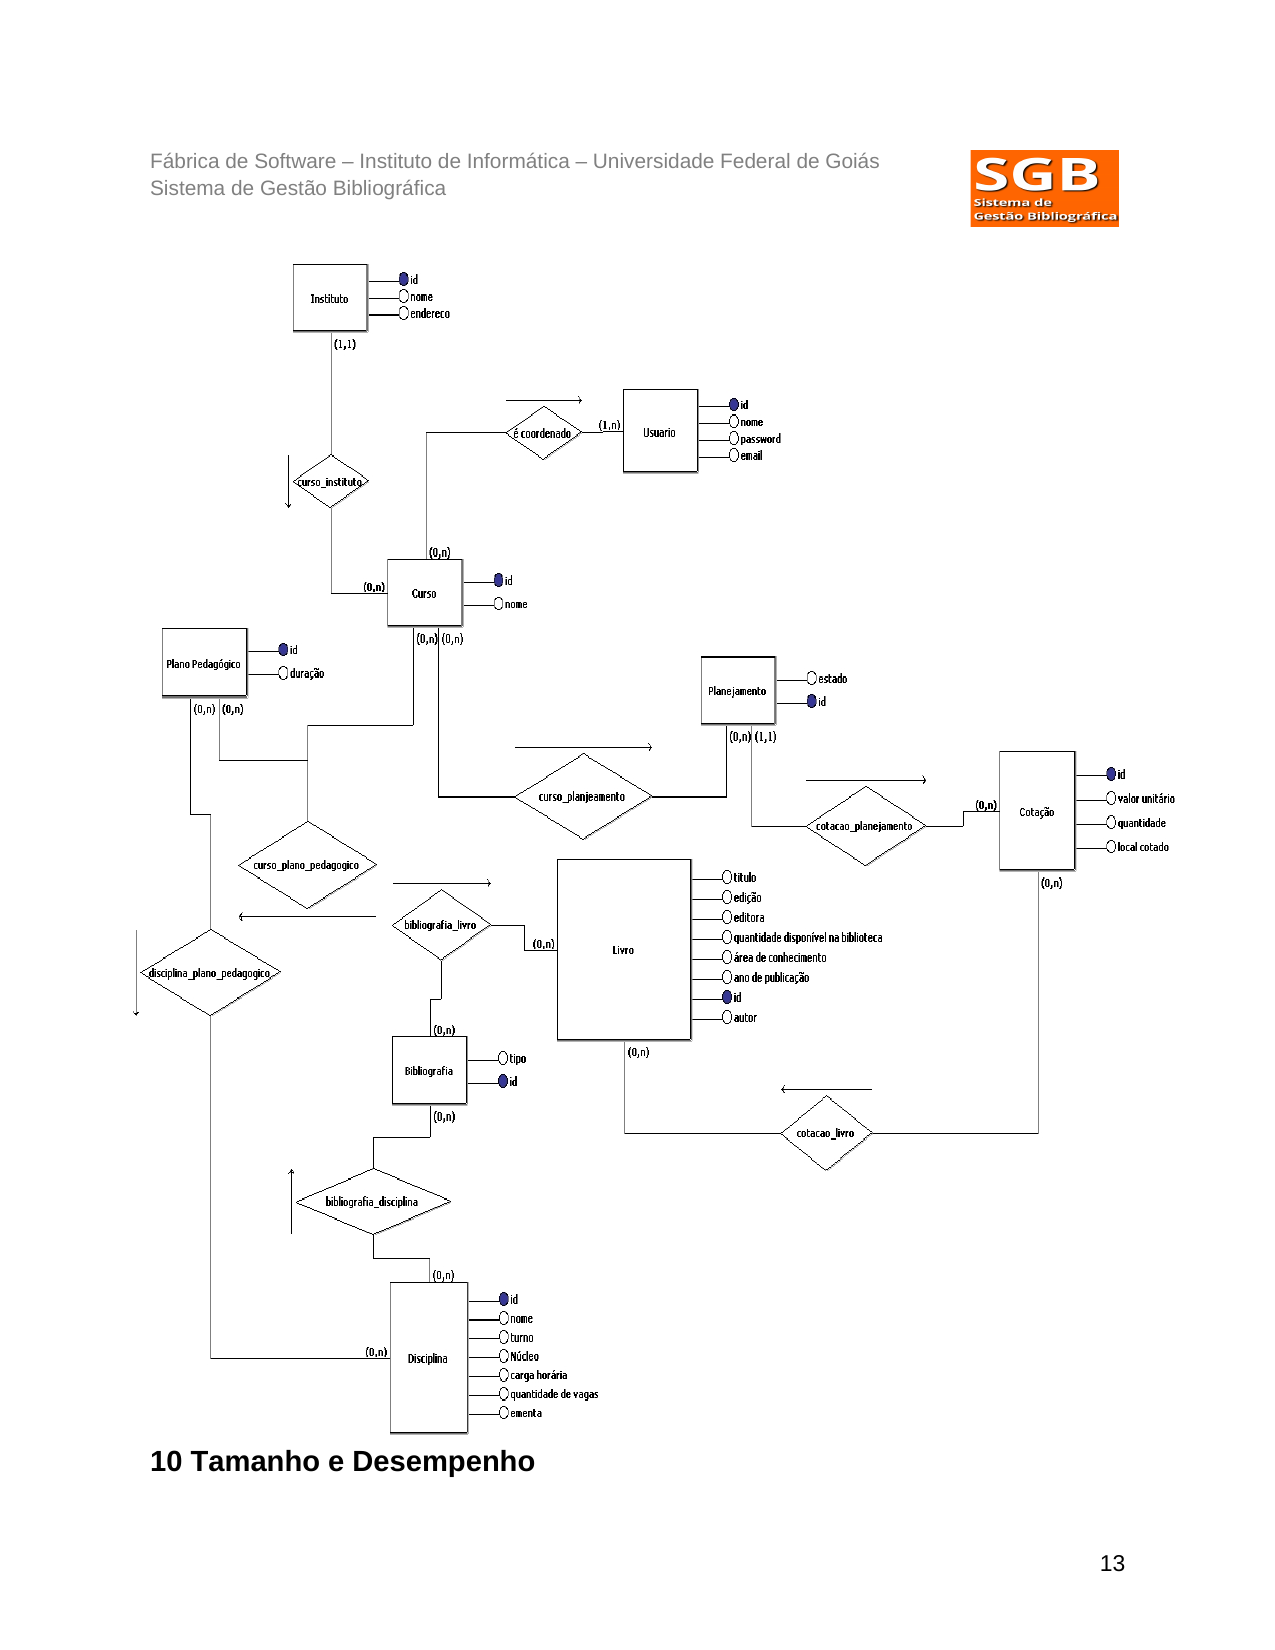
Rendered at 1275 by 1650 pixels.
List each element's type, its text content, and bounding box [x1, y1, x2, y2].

picture [92, 256, 1183, 1441]
picture [970, 150, 1119, 227]
subtitle 10 Tamanho e Desempenho [150, 1441, 1125, 1478]
